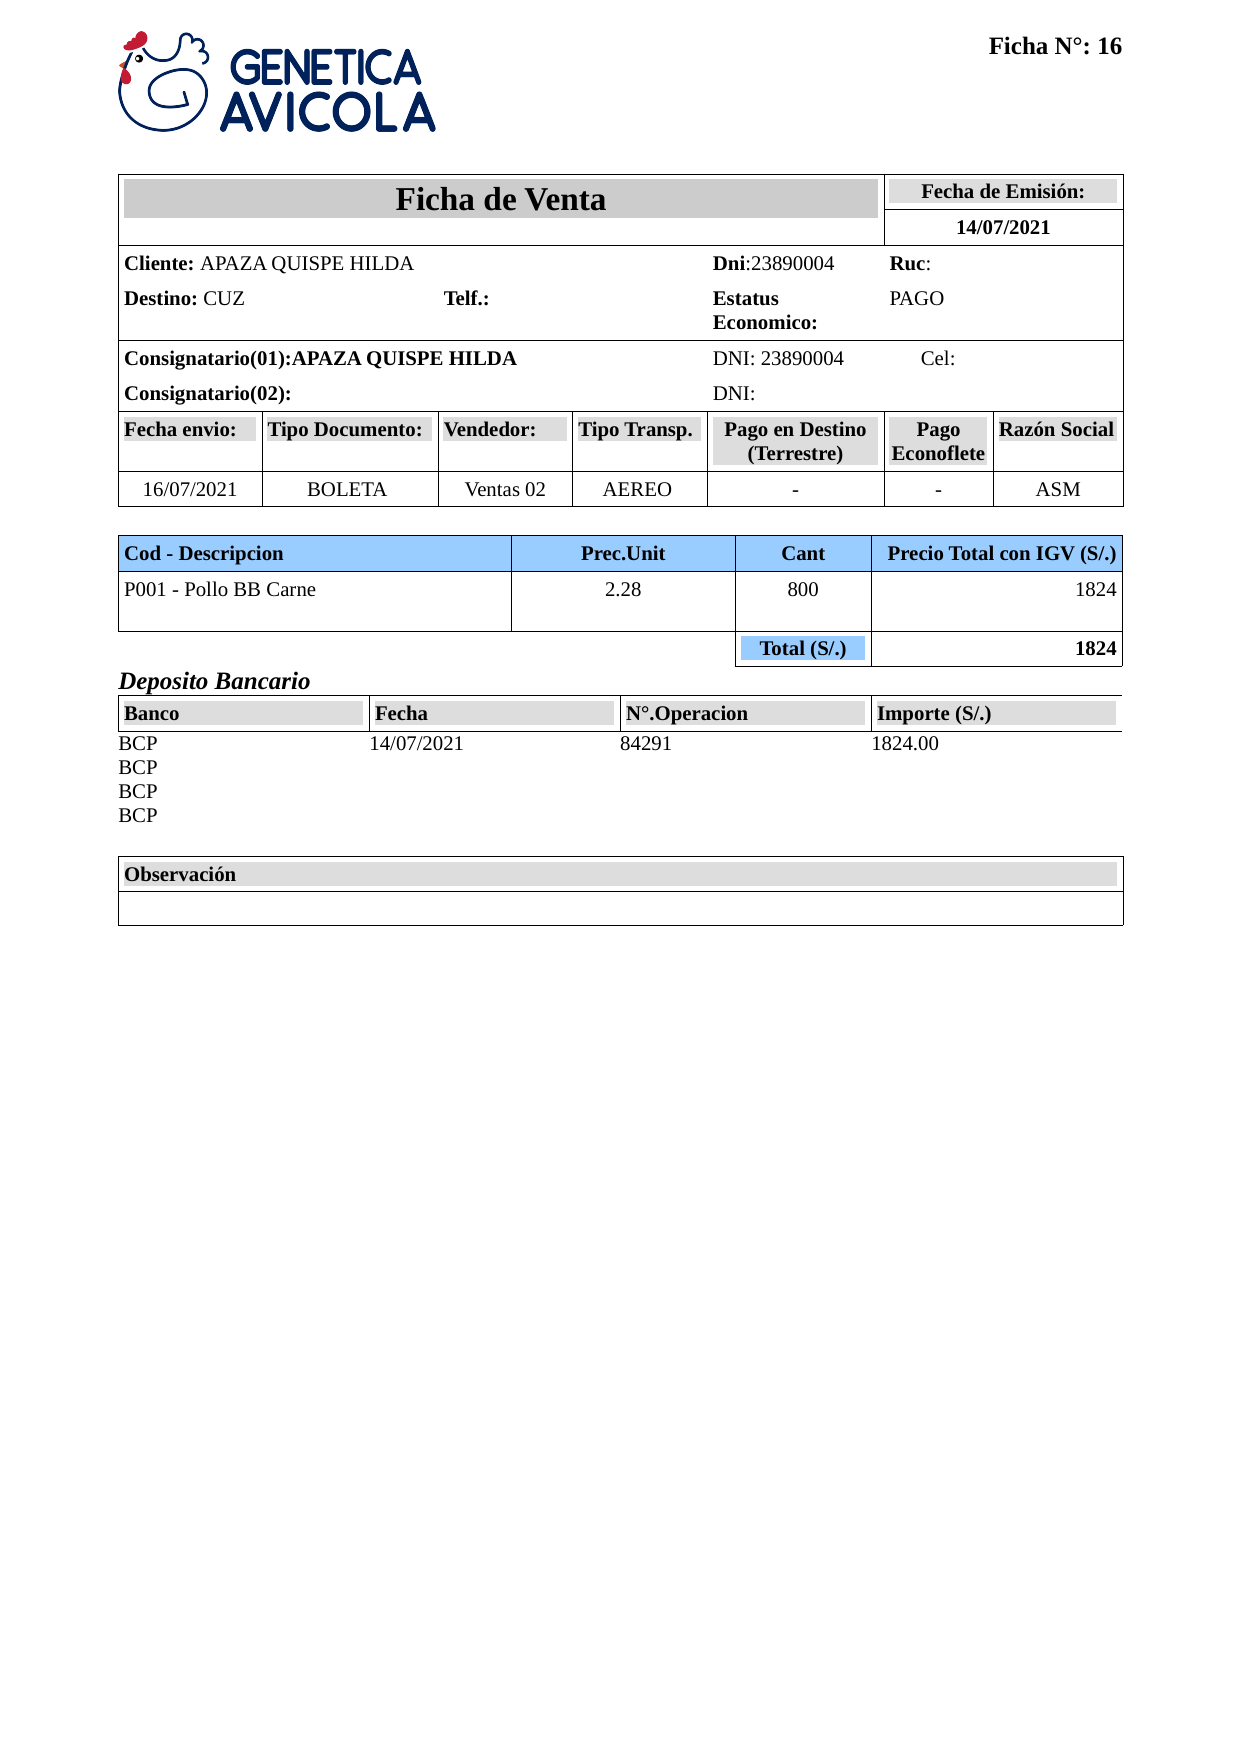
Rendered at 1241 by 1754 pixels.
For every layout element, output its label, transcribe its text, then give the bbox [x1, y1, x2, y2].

table_cell BOLETA [263, 472, 438, 506]
table_header Fecha de Emisión: [885, 175, 1123, 209]
table_cell Dni:23890004 [707, 246, 884, 280]
table_cell 2.28 [512, 572, 735, 631]
table_header N°.Operacion [621, 696, 871, 731]
table_cell Razón Social [994, 412, 1123, 471]
table_cell 16/07/2021 [119, 472, 262, 506]
table_cell AEREO [573, 472, 707, 506]
table_header Importe (S/.) [872, 696, 1122, 731]
table_cell 84291 [620, 732, 871, 755]
text Deposito Bancario [118, 666, 1122, 695]
table_cell Telf.: [438, 280, 707, 340]
table_cell Tipo Transp. [573, 412, 707, 471]
table_cell Consignatario(01):APAZA QUISPE HILDA [119, 341, 707, 376]
table_cell Tipo Documento: [263, 412, 438, 471]
table_header Ficha de Venta [119, 175, 884, 245]
table_header Banco [119, 696, 369, 731]
table_cell - [708, 472, 884, 506]
table_cell BCP [118, 803, 369, 827]
table_cell 1824 [872, 632, 1122, 666]
table_cell [369, 803, 620, 827]
table_header Prec.Unit [512, 536, 735, 571]
table_cell [620, 803, 871, 827]
table_cell [871, 779, 1122, 803]
table_header Precio Total con IGV (S/.) [872, 536, 1122, 571]
table_cell 1824 [872, 572, 1122, 631]
table_cell ASM [994, 472, 1123, 506]
table_header Cod - Descripcion [119, 536, 511, 571]
table_cell Cliente: APAZA QUISPE HILDA [119, 246, 707, 280]
table_cell Ruc: [884, 246, 1123, 280]
table_cell [119, 892, 1123, 924]
picture [118, 31, 436, 132]
table_cell Fecha envio: [119, 412, 262, 471]
table_cell DNI: 23890004 [707, 341, 915, 376]
table_cell Pago en Destino (Terrestre) [708, 412, 884, 471]
table_cell - [885, 472, 993, 506]
table_cell [871, 803, 1122, 827]
table_cell 14/07/2021 [369, 732, 620, 755]
table_cell Estatus Economico: [707, 280, 884, 340]
table_cell Vendedor: [439, 412, 572, 471]
table_cell Consignatario(02): [119, 376, 707, 411]
table_cell [620, 755, 871, 779]
table_cell 800 [736, 572, 871, 631]
table_header Fecha [370, 696, 620, 731]
table_cell [620, 779, 871, 803]
table_cell BCP [118, 732, 369, 755]
table_cell 1824.00 [871, 732, 1122, 755]
table_cell [118, 632, 511, 666]
table_cell Cel: [915, 341, 1123, 376]
table_cell Ventas 02 [439, 472, 572, 506]
table_cell BCP [118, 755, 369, 779]
table_cell [871, 755, 1122, 779]
table_header Observación [119, 857, 1123, 891]
table_cell [369, 755, 620, 779]
table_cell PAGO [884, 280, 1123, 340]
table_cell BCP [118, 779, 369, 803]
table_cell DNI: [707, 376, 1123, 411]
table_cell 14/07/2021 [885, 210, 1123, 245]
table_cell Pago Econoflete [885, 412, 993, 471]
table_cell [511, 632, 735, 666]
table_cell Total (S/.) [736, 632, 871, 666]
table_cell P001 - Pollo BB Carne [119, 572, 511, 631]
table_header Cant [736, 536, 871, 571]
table_cell [369, 779, 620, 803]
table_cell Destino: CUZ [119, 280, 438, 340]
